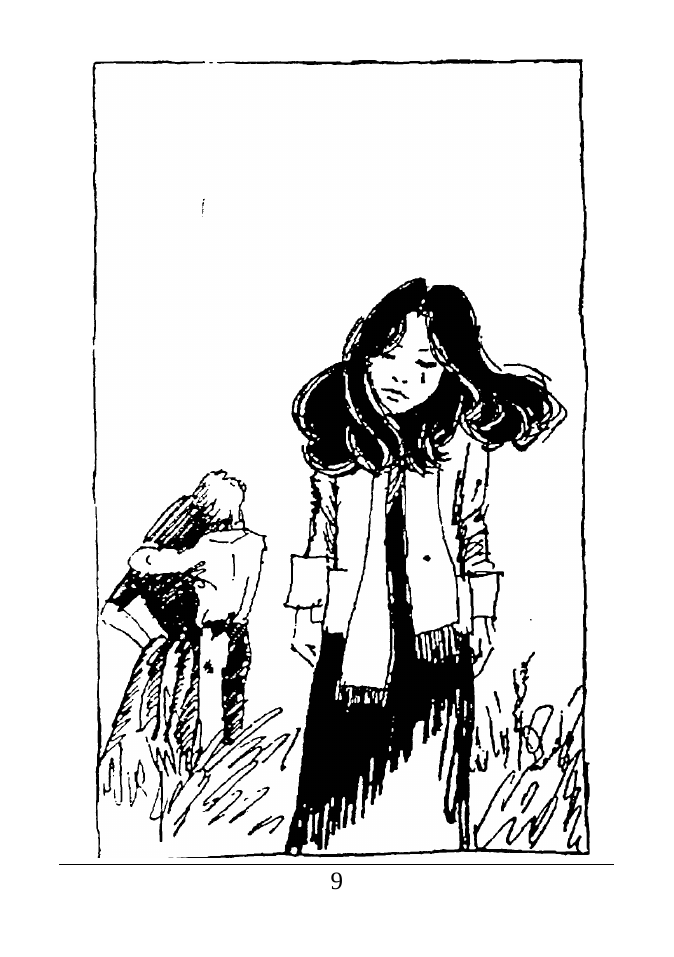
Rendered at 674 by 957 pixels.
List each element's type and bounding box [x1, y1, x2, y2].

picture [92, 59, 590, 858]
